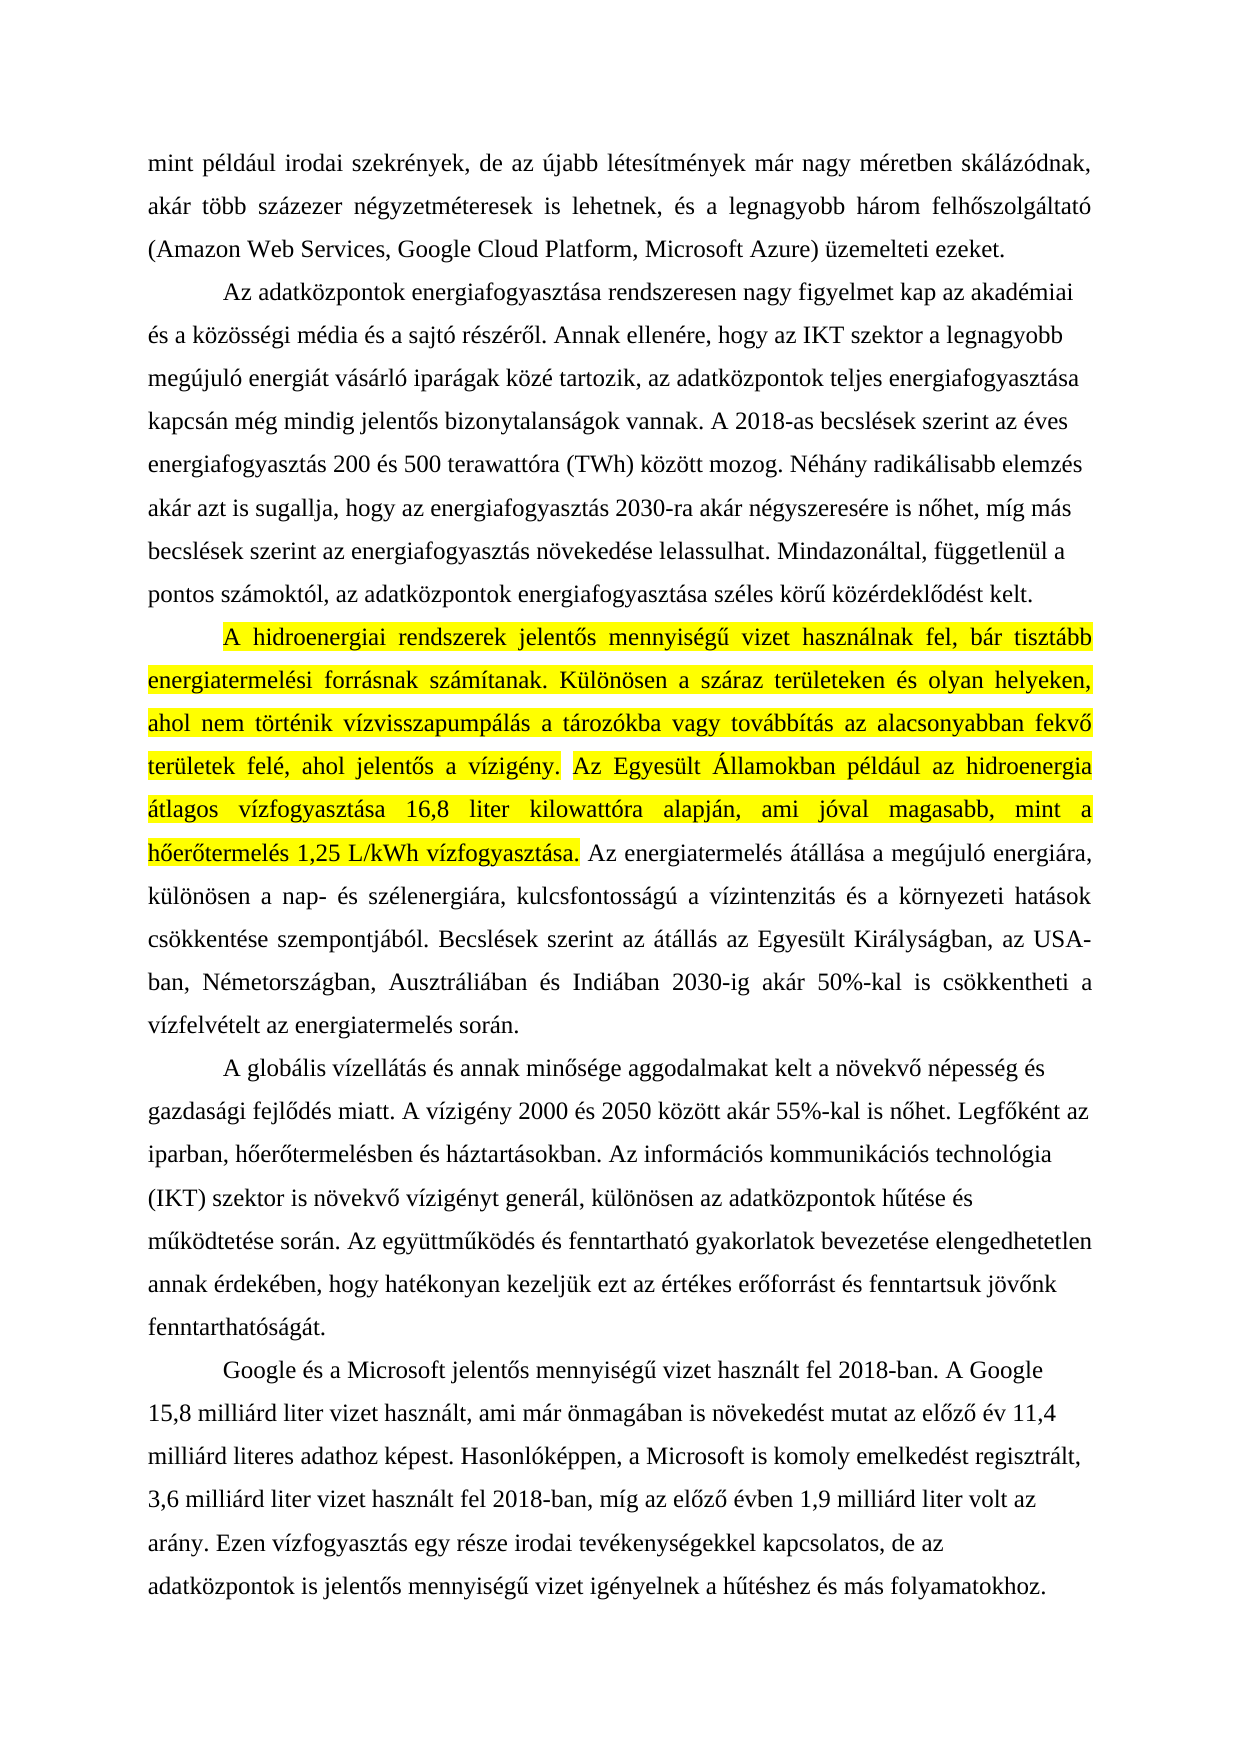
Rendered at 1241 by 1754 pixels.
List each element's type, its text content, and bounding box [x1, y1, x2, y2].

text Az adatközpontok energiafogyasztása rendszeresen nagy figyelmet kap az akadémiai és a közösségi média és a sajtó részéről. Annak ellenére, hogy az IKT szektor a legnagyobb megújuló energiát vásárló iparágak közé tartozik, az adatközpontok teljes energiafogyasztása kapcsán még mindig jelentős bizonytalanságok vannak. A 2018-as becslések szerint az éves energiafogyasztás 200 és 500 terawattóra (TWh) között mozog. Néhány radikálisabb elemzés akár azt is sugallja, hogy az energiafogyasztás 2030-ra akár négyszeresére is nőhet, míg más becslések szerint az energiafogyasztás növekedése lelassulhat. Mindazonáltal, függetlenül a pontos számoktól, az adatközpontok energiafogyasztása széles körű közérdeklődést kelt. [148, 277, 1093, 608]
text mint például irodai szekrények, de az újabb létesítmények már nagy méretben skálázódnak, akár több százezer négyzetméteresek is lehetnek, és a legnagyobb három felhőszolgáltató (Amazon Web Services, Google Cloud Platform, Microsoft Azure) üzemelteti ezeket. [148, 148, 1093, 263]
text Google és a Microsoft jelentős mennyiségű vizet használt fel 2018-ban. A Google 15,8 milliárd liter vizet használt, ami már önmagában is növekedést mutat az előző év 11,4 milliárd literes adathoz képest. Hasonlóképpen, a Microsoft is komoly emelkedést regisztrált, 3,6 milliárd liter vizet használt fel 2018-ban, míg az előző évben 1,9 milliárd liter volt az arány. Ezen vízfogyasztás egy része irodai tevékenységekkel kapcsolatos, de az adatközpontok is jelentős mennyiségű vizet igényelnek a hűtéshez és más folyamatokhoz. [148, 1355, 1093, 1599]
text A hidroenergiai rendszerek jelentős mennyiségű vizet használnak fel, bár tisztább energiatermelési forrásnak számítanak. Különösen a száraz területeken és olyan helyeken, ahol nem történik vízvisszapumpálás a tározókba vagy továbbítás az alacsonyabban fekvő területek felé, ahol jelentős a vízigény. Az Egyesült Államokban például az hidroenergia átlagos vízfogyasztása 16,8 liter kilowattóra alapján, ami jóval magasabb, mint a hőerőtermelés 1,25 L/kWh vízfogyasztása. Az energiatermelés átállása a megújuló energiára, különösen a nap- és szélenergiára, kulcsfontosságú a vízintenzitás és a környezeti hatások csökkentése szempontjából. Becslések szerint az átállás az Egyesült Királyságban, az USA-ban, Németországban, Ausztráliában és Indiában 2030-ig akár 50%-kal is csökkentheti a vízfelvételt az energiatermelés során. [148, 622, 1093, 1039]
text A globális vízellátás és annak minősége aggodalmakat kelt a növekvő népesség és gazdasági fejlődés miatt. A vízigény 2000 és 2050 között akár 55%-kal is nőhet. Legfőként az iparban, hőerőtermelésben és háztartásokban. Az információs kommunikációs technológia (IKT) szektor is növekvő vízigényt generál, különösen az adatközpontok hűtése és működtetése során. Az együttműködés és fenntartható gyakorlatok bevezetése elengedhetetlen annak érdekében, hogy hatékonyan kezeljük ezt az értékes erőforrást és fenntartsuk jövőnk fenntarthatóságát. [148, 1053, 1093, 1341]
